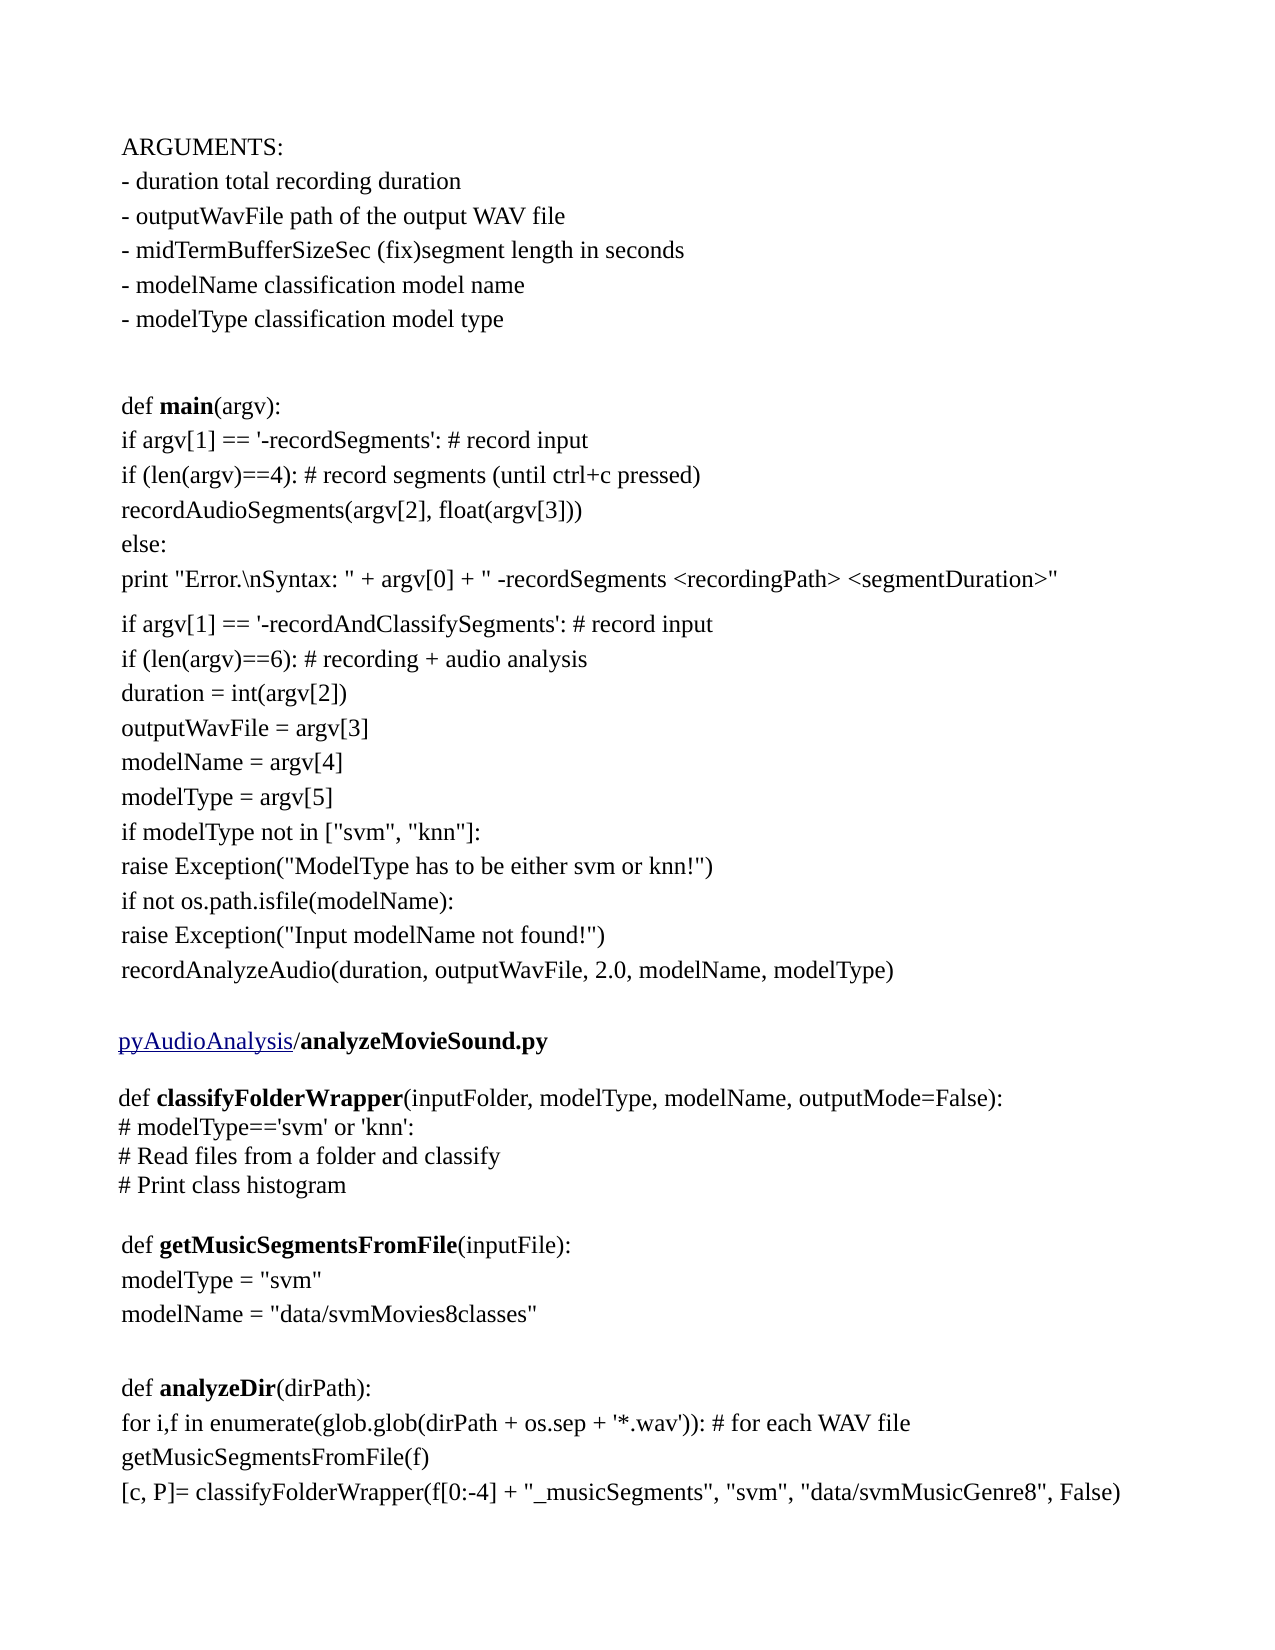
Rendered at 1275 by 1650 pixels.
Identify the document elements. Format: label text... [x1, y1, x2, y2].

table_cell [118, 118, 1110, 129]
table_cell [118, 596, 1069, 606]
table_cell for i,f in enumerate(glob.glob(dirPath + os.sep + '*.wav')): # for each WAV file [118, 1405, 1131, 1439]
table_header if argv[1] == '-recordSegments': # record input [118, 423, 1069, 457]
table_cell if argv[1] == '-recordAndClassifySegments': # record input [118, 606, 1069, 641]
text # Read files from a folder and classify [118, 1141, 1157, 1170]
table_cell - outputWavFile path of the output WAV file [118, 198, 1110, 232]
table_cell getMusicSegmentsFromFile(f) [118, 1440, 1131, 1474]
table_cell if not os.path.isfile(modelName): [118, 883, 1069, 917]
table_cell print "Error.\nSyntax: " + argv[0] + " -recordSegments <recordingPath> <segmentDuration>" [118, 561, 1069, 596]
table_header [118, 336, 136, 347]
table_cell raise Exception("Input modelName not found!") [118, 918, 1069, 952]
table_cell recordAnalyzeAudio(duration, outputWavFile, 2.0, modelName, modelType) [118, 952, 1069, 987]
table_header [118, 1360, 136, 1370]
table_header def main(argv): [118, 388, 289, 423]
table_header [118, 987, 136, 997]
table_cell outputWavFile = argv[3] [118, 710, 1069, 744]
table_header def getMusicSegmentsFromFile(inputFile): [118, 1227, 576, 1262]
table_cell if modelType not in ["svm", "knn"]: [118, 814, 1069, 848]
table_cell - duration total recording duration [118, 163, 1110, 198]
table_cell modelType = argv[5] [118, 779, 1069, 814]
table_cell [c, P]= classifyFolderWrapper(f[0:-4] + "_musicSegments", "svm", "data/svmMusicGenre8", False) [118, 1474, 1131, 1509]
table_cell ARGUMENTS: [118, 129, 1110, 163]
table_cell - modelName classification model name [118, 267, 1110, 302]
table_header [118, 1509, 136, 1519]
table_header modelType = "svm" [118, 1262, 336, 1296]
text pyAudioAnalysis/analyzeMovieSound.py [118, 1026, 1157, 1055]
text def classifyFolderWrapper(inputFolder, modelType, modelName, outputMode=False): [118, 1083, 1157, 1112]
table_cell modelName = argv[4] [118, 745, 1069, 779]
table_cell if (len(argv)==4): # record segments (until ctrl+c pressed) [118, 457, 1069, 492]
table_cell raise Exception("ModelType has to be either svm or knn!") [118, 848, 1069, 883]
text # Print class histogram [118, 1170, 1157, 1198]
text # modelType=='svm' or 'knn': [118, 1112, 1157, 1141]
table_cell if (len(argv)==6): # recording + audio analysis [118, 641, 1069, 675]
table_header def analyzeDir(dirPath): [118, 1370, 1131, 1405]
table_cell - modelType classification model type [118, 302, 1110, 336]
table_cell - midTermBufferSizeSec (fix)segment length in seconds [118, 233, 1110, 267]
table_cell else: [118, 526, 1069, 561]
table_cell duration = int(argv[2]) [118, 675, 1069, 710]
table_cell recordAudioSegments(argv[2], float(argv[3])) [118, 492, 1069, 526]
table_header modelName = "data/svmMovies8classes" [118, 1296, 551, 1331]
